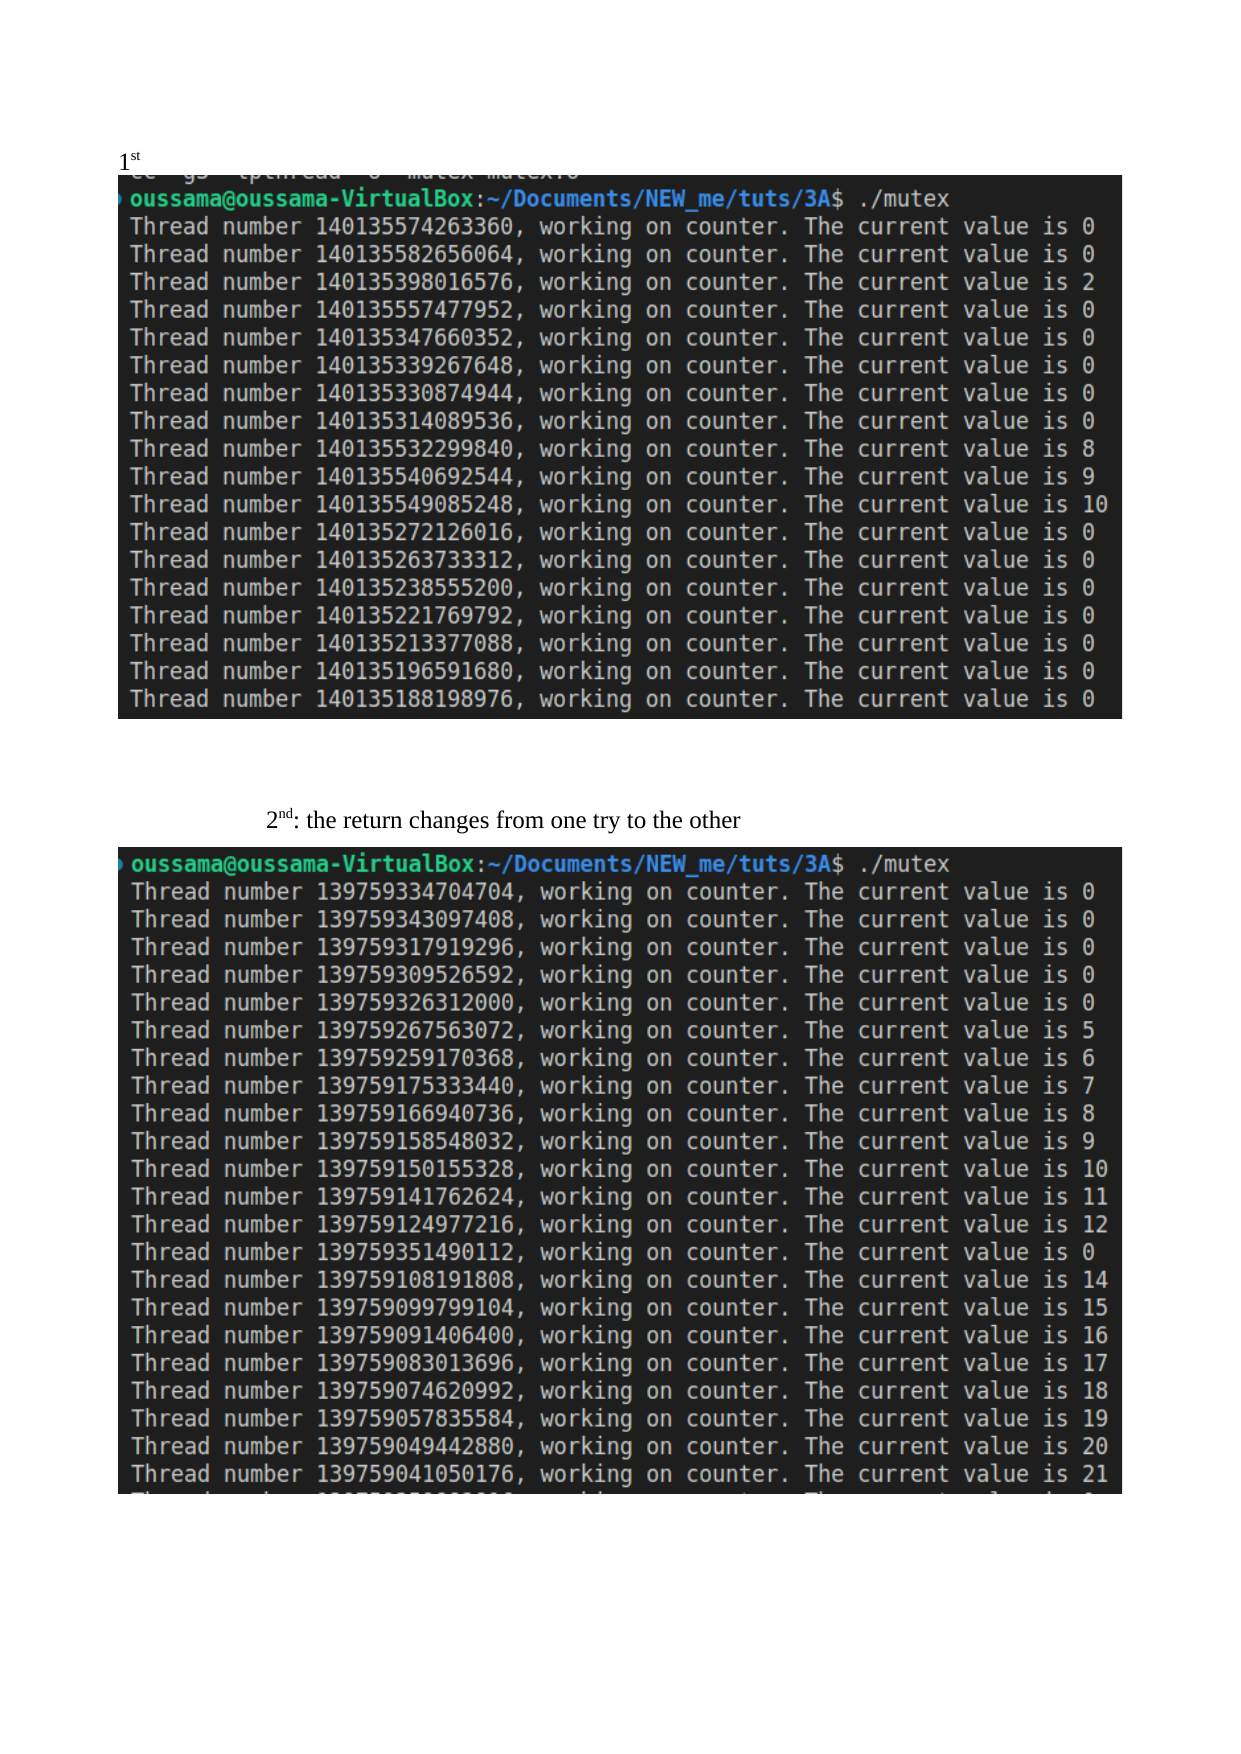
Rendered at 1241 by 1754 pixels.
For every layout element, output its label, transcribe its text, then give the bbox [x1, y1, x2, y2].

picture [118, 175, 1123, 719]
text 2nd: the return changes from one try to the other [118, 719, 1122, 833]
text 1st [118, 147, 1122, 175]
picture [118, 847, 1123, 1494]
